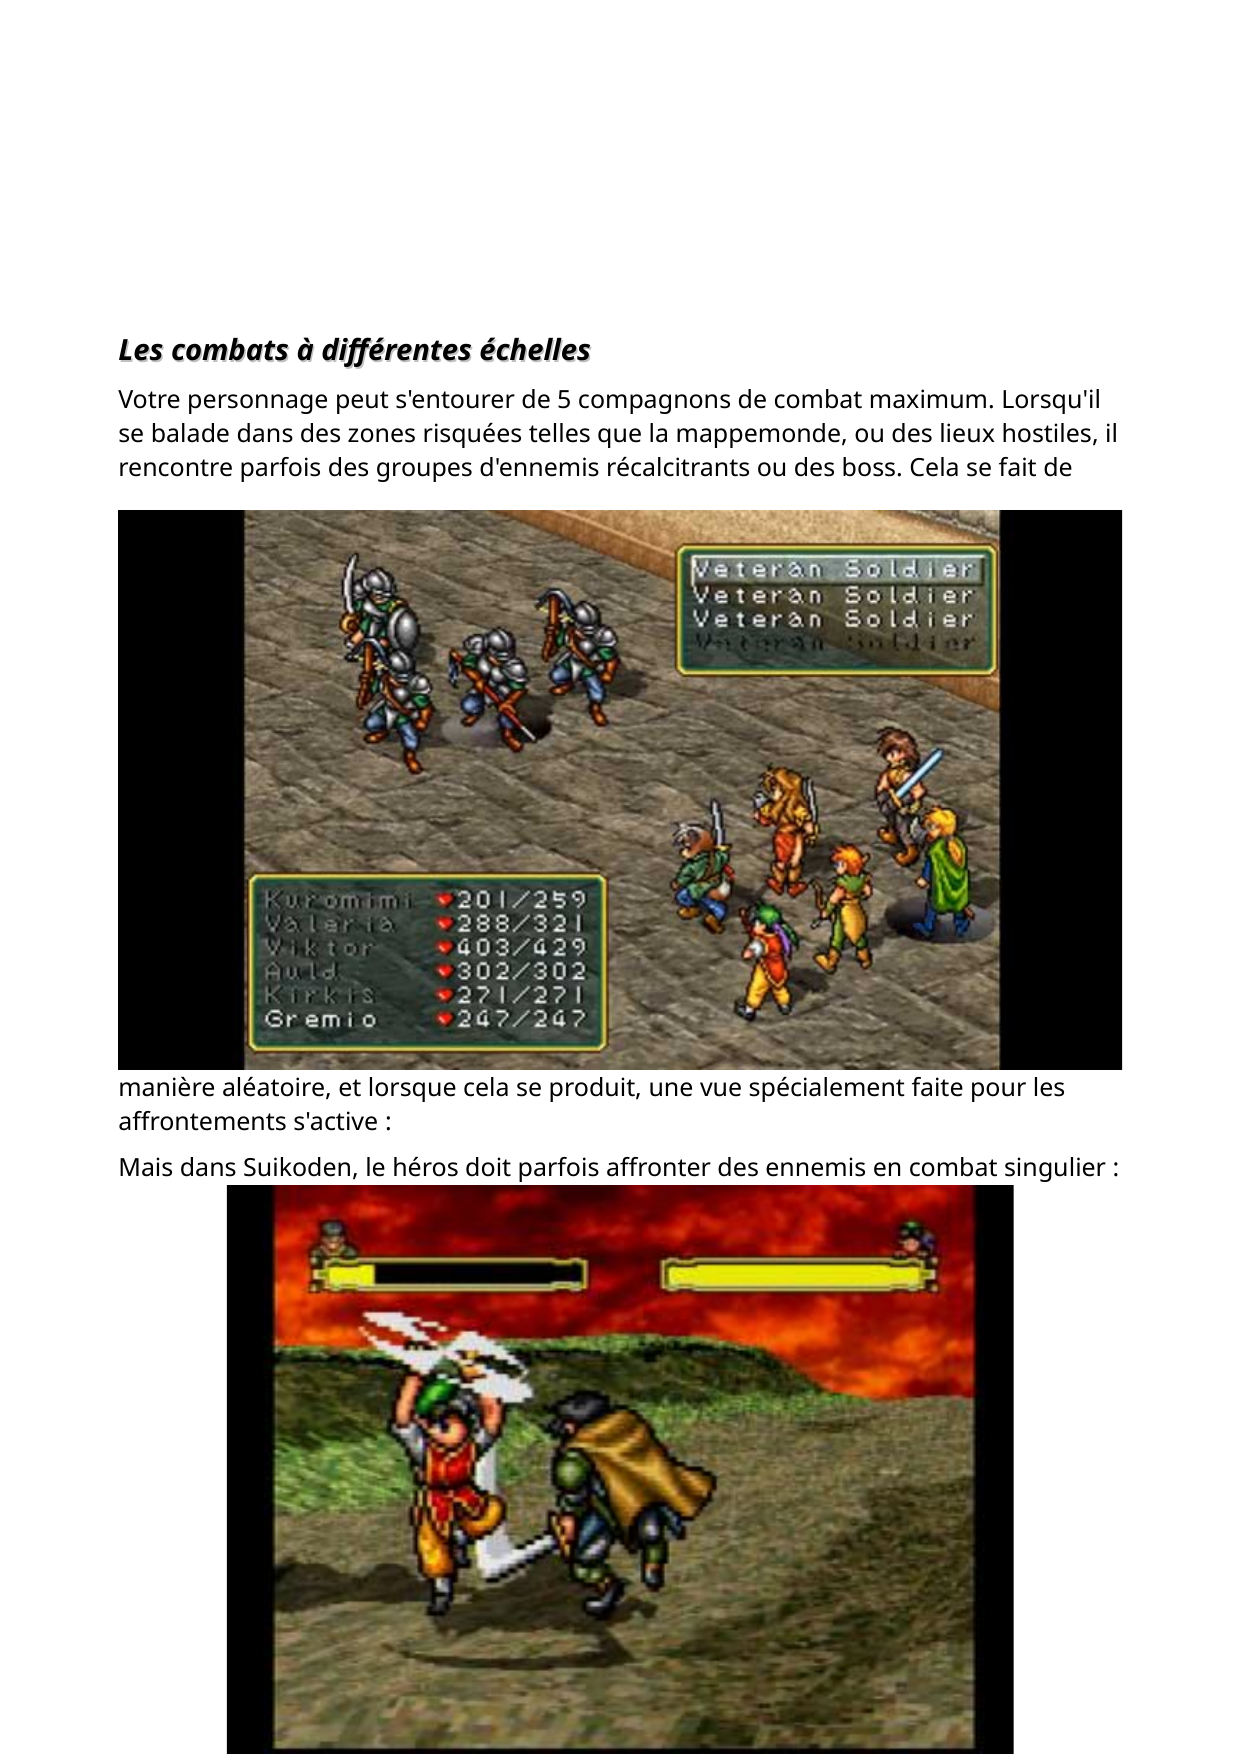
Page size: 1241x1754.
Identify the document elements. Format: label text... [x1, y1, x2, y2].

picture [226, 1185, 1014, 1754]
subtitle Les combats à différentes échelles [118, 329, 1122, 369]
text Mais dans Suikoden, le héros doit parfois affronter des ennemis en combat singulier : [118, 1150, 1122, 1184]
picture [118, 510, 1123, 1070]
text manière aléatoire, et lorsque cela se produit, une vue spécialement faite pour les affrontements s'active : [118, 1070, 1122, 1137]
text Votre personnage peut s'entourer de 5 compagnons de combat maximum. Lorsqu'il se balade dans des zones risquées telles que la mappemonde, ou des lieux hostiles, il rencontre parfois des groupes d'ennemis récalcitrants ou des boss. Cela se fait de [118, 382, 1122, 510]
